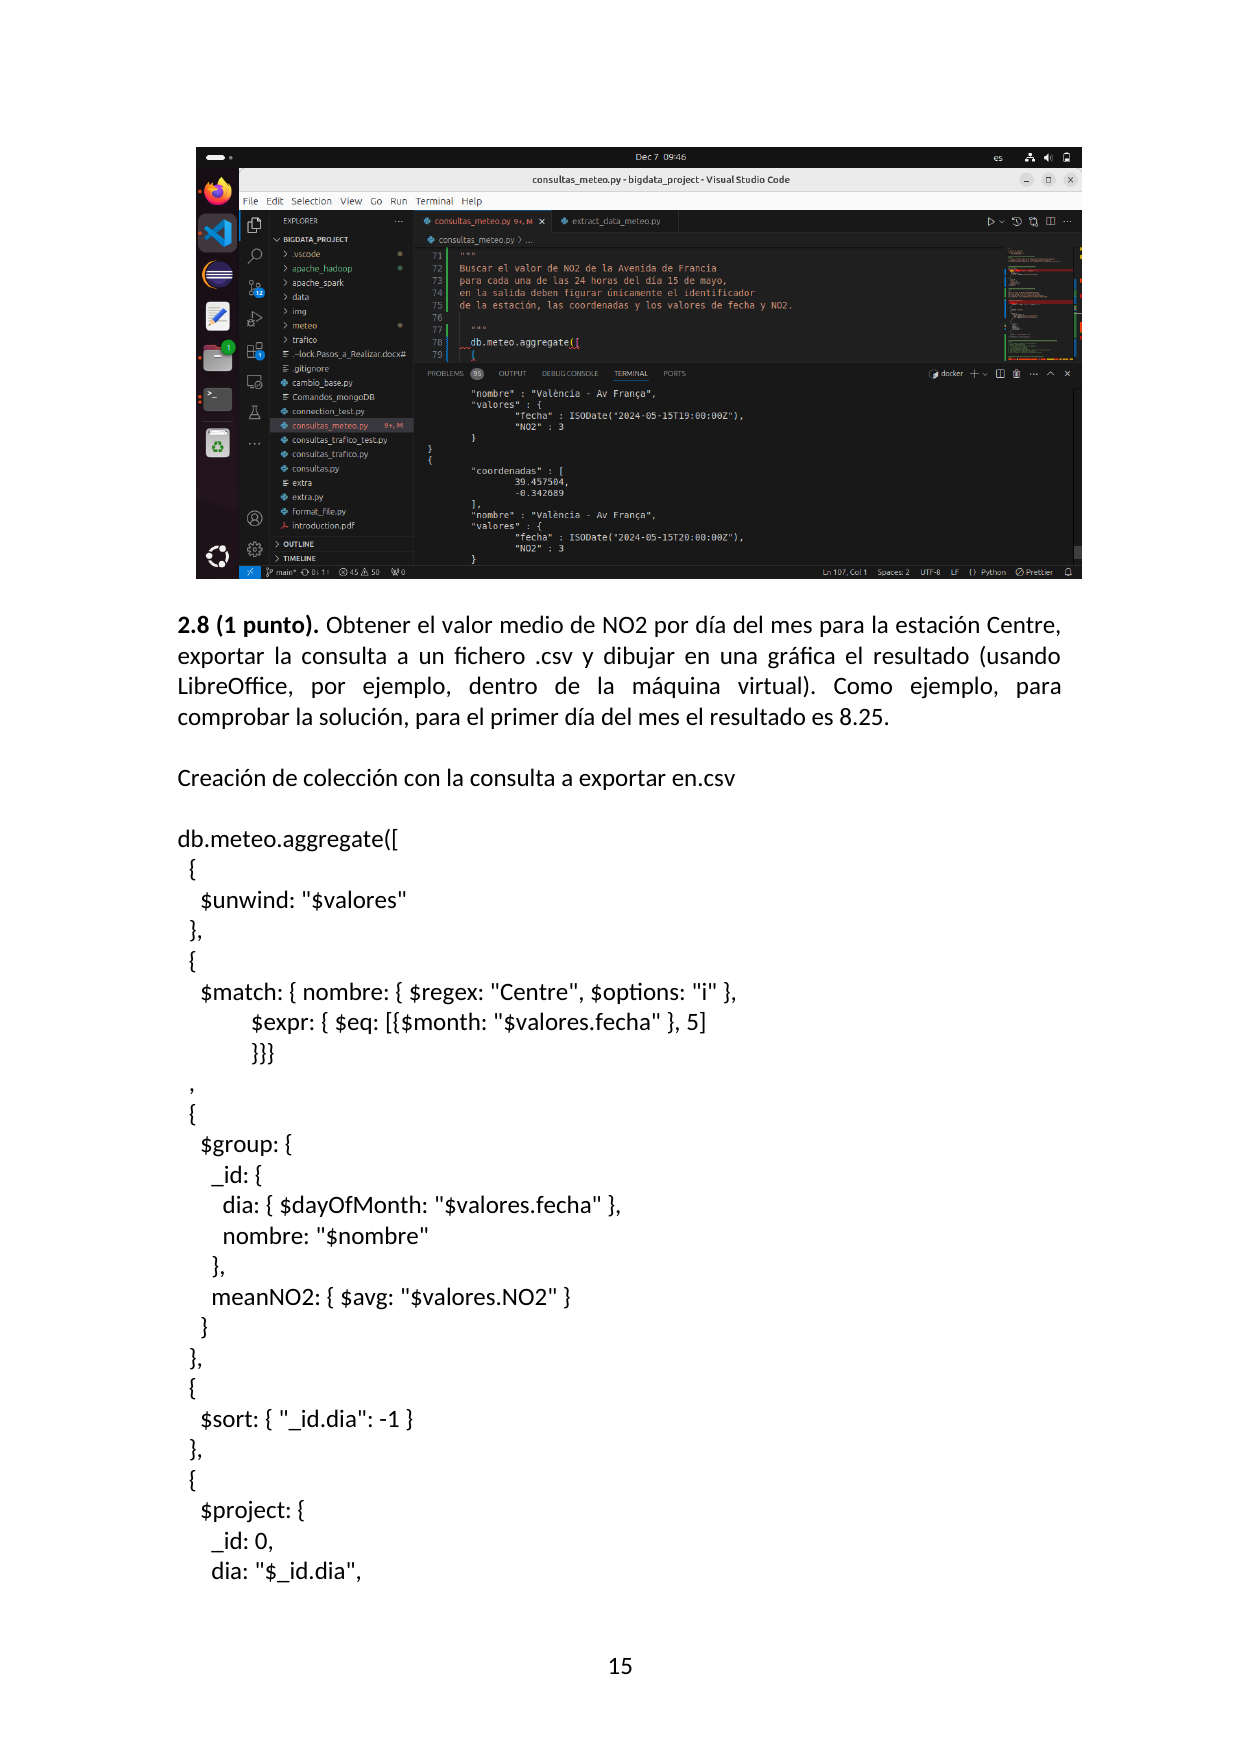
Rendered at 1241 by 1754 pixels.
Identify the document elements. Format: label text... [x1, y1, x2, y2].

text $match: { nombre: { $regex: "Centre", $options: "i" }, [177, 976, 1063, 1006]
text _id: 0, [177, 1525, 1063, 1556]
text db.meteo.aggregate([ [177, 823, 1063, 853]
text } [177, 1311, 1063, 1342]
text }, [177, 1342, 1063, 1372]
text , [177, 1067, 1063, 1098]
text { [177, 853, 1063, 884]
text { [177, 945, 1063, 976]
text { [177, 1098, 1063, 1128]
text dia: { $dayOfMonth: "$valores.fecha" }, [177, 1189, 1063, 1220]
text nombre: "$nombre" [177, 1220, 1063, 1250]
text }, [177, 1250, 1063, 1281]
text $group: { [177, 1128, 1063, 1159]
text Creación de colección con la consulta a exportar en.csv [177, 762, 1063, 792]
text $expr: { $eq: [{$month: "$valores.fecha" }, 5] [177, 1006, 1063, 1037]
text }}} [177, 1037, 1063, 1067]
text _id: { [177, 1159, 1063, 1189]
text 2.8 (1 punto). Obtener el valor medio de NO2 por día del mes para la estación Centre, exportar la consulta a un fichero .csv y dibujar en una gráfica el resultado (usando LibreOffice, por ejemplo, dentro de la máquina virtual). Como ejemplo, para comprobar la solución, para el primer día del mes el resultado es 8.25. [177, 609, 1063, 731]
picture [196, 147, 1082, 579]
text meanNO2: { $avg: "$valores.NO2" } [177, 1281, 1063, 1311]
text $project: { [177, 1494, 1063, 1525]
text }, [177, 1433, 1063, 1464]
text { [177, 1464, 1063, 1494]
text dia: "$_id.dia", [177, 1556, 1063, 1586]
text }, [177, 914, 1063, 945]
text { [177, 1372, 1063, 1403]
text $sort: { "_id.dia": -1 } [177, 1403, 1063, 1433]
text $unwind: "$valores" [177, 884, 1063, 914]
